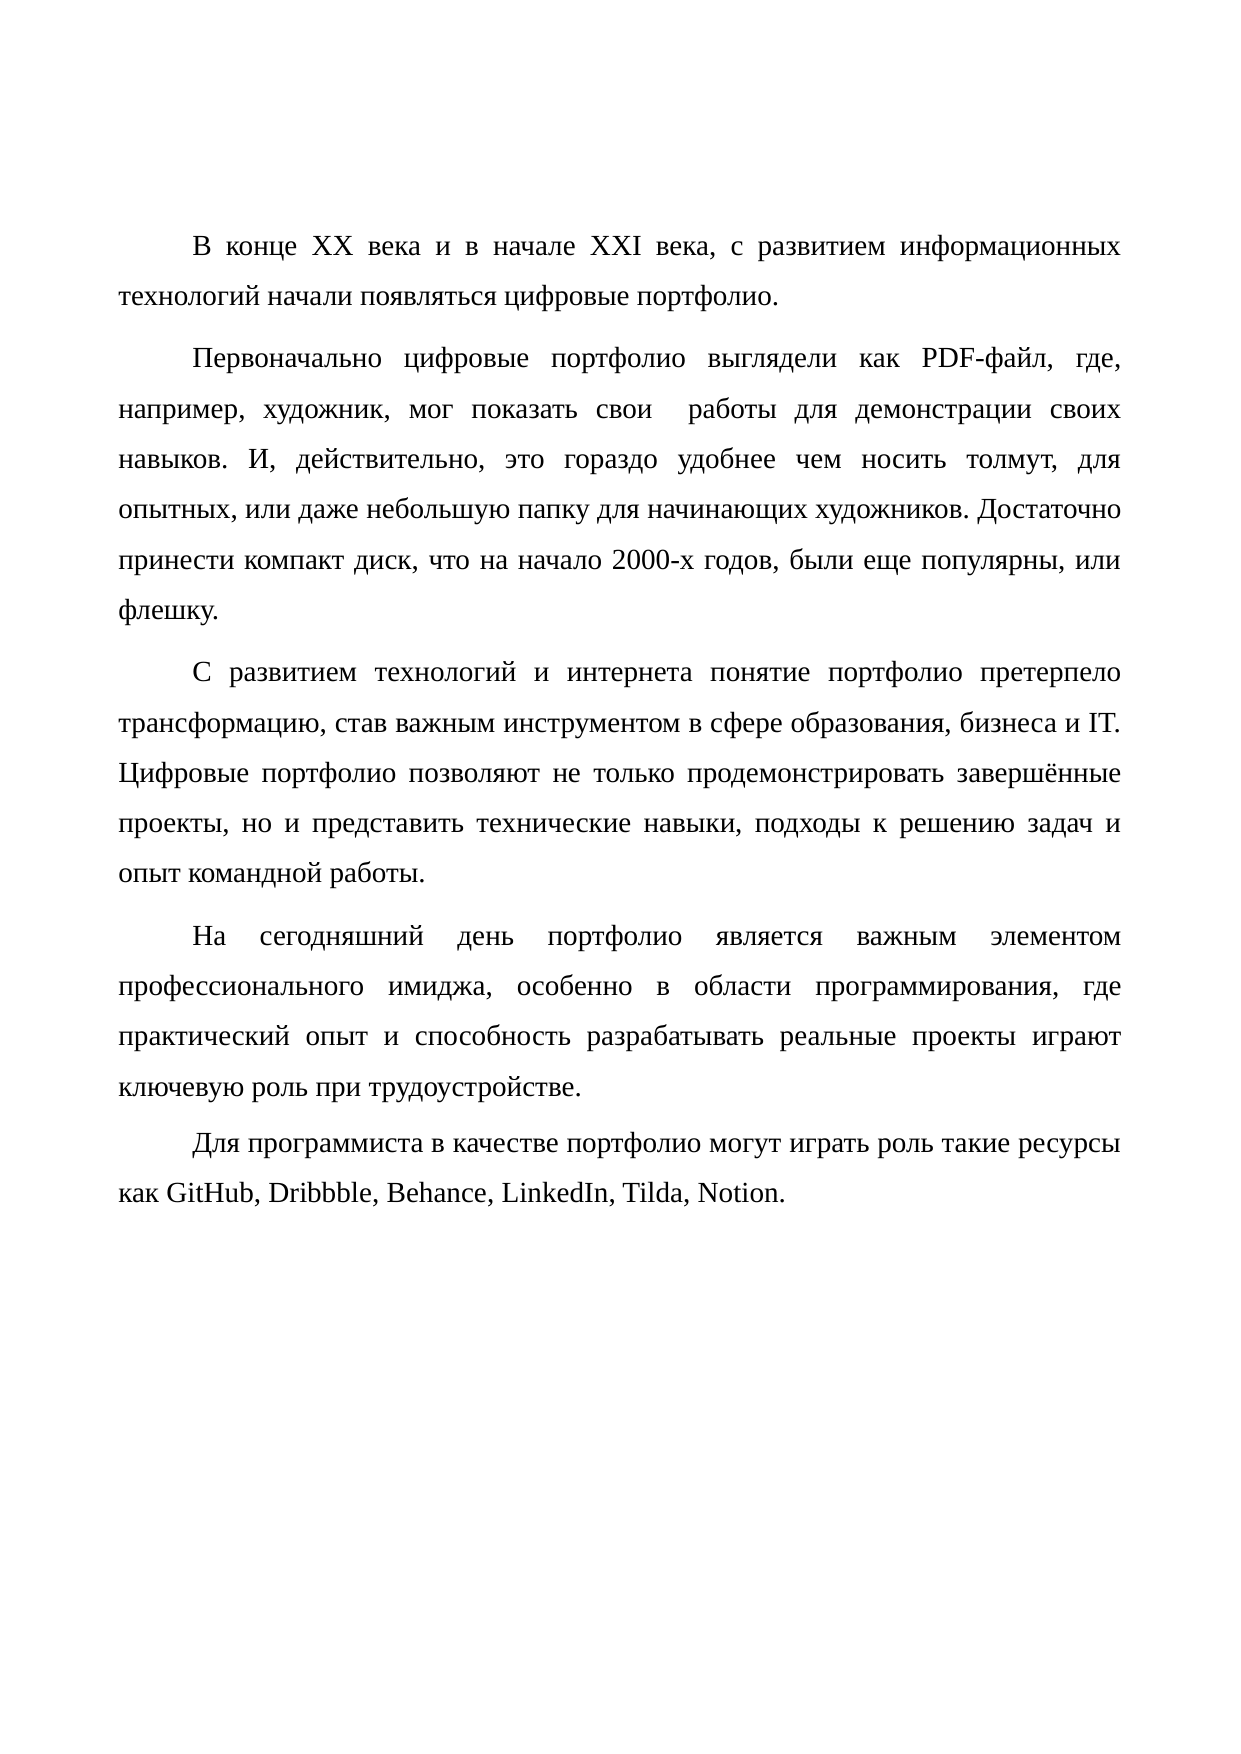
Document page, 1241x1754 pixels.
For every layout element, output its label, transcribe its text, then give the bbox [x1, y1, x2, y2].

text В конце XX века и в начале XXI века, с развитием информационных технологий начали появляться цифровые портфолио. [118, 228, 1122, 312]
text С развитием технологий и интернета понятие портфолио претерпело трансформацию, став важным инструментом в сфере образования, бизнеса и IT. Цифровые портфолио позволяют не только продемонстрировать завершённые проекты, но и представить технические навыки, подходы к решению задач и опыт командной работы. [118, 654, 1122, 889]
text На сегодняшний день портфолио является важным элементом профессионального имиджа, особенно в области программирования, где практический опыт и способность разрабатывать реальные проекты играют ключевую роль при трудоустройстве. [118, 918, 1122, 1102]
text Первоначально цифровые портфолио выглядели как PDF-файл, где, например, художник, мог показать свои работы для демонстрации своих навыков. И, действительно, это гораздо удобнее чем носить толмут, для опытных, или даже небольшую папку для начинающих художников. Достаточно принести компакт диск, что на начало 2000-х годов, были еще популярны, или флешку. [118, 341, 1122, 626]
text Для программиста в качестве портфолио могут играть роль такие ресурсы как GitHub, Dribbble, Behance, LinkedIn, Tilda, Notion. [118, 1125, 1122, 1209]
